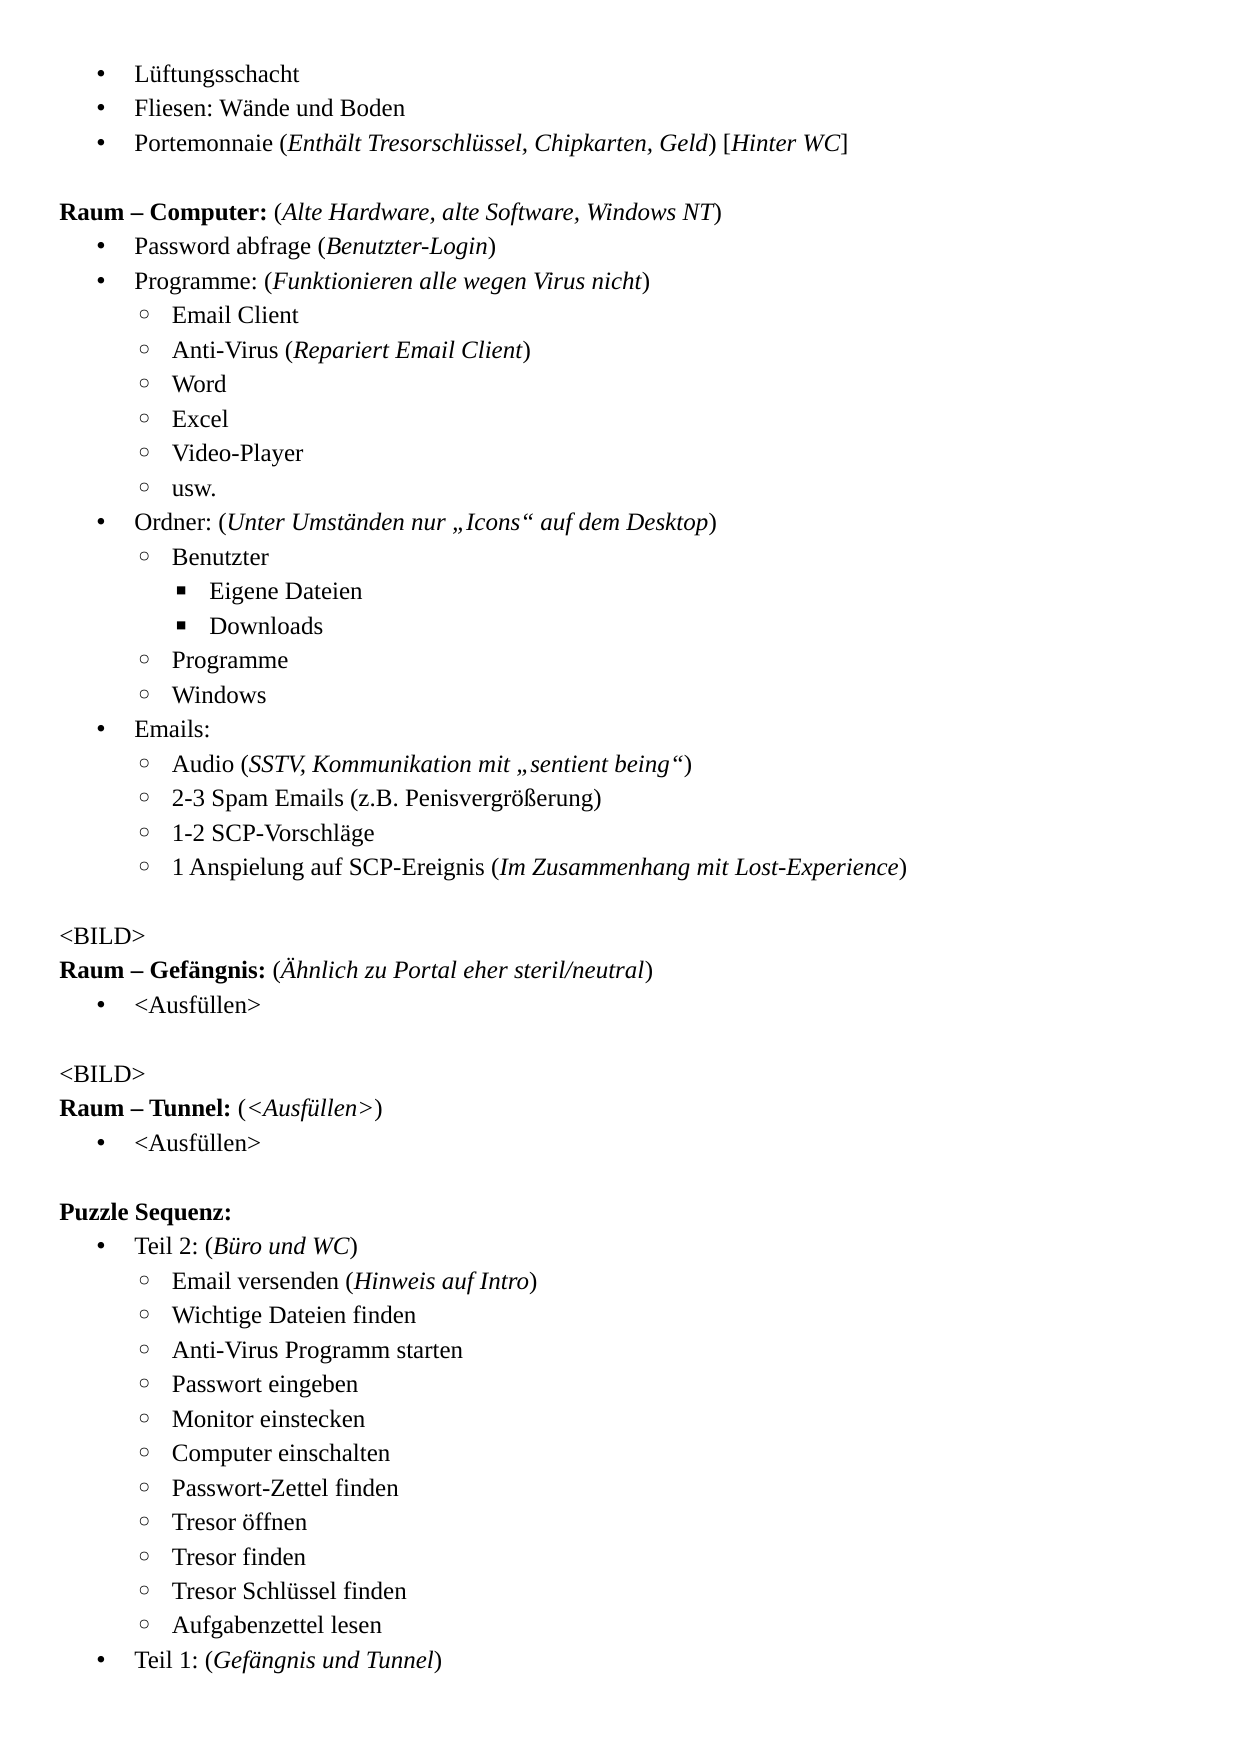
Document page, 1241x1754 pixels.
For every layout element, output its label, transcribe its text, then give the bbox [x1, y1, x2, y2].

list Aufgabenzettel lesen [134, 1611, 1181, 1639]
list Anti-Virus (Repariert Email Client) [134, 335, 1181, 364]
list Ordner: (Unter Umständen nur „Icons“ auf dem Desktop) [97, 507, 1181, 536]
text Raum – Computer: (Alte Hardware, alte Software, Windows NT) [59, 197, 1181, 226]
list usw. [134, 473, 1181, 502]
text Raum – Gefängnis: (Ähnlich zu Portal eher steril/neutral) [59, 956, 1181, 984]
list Computer einschalten [134, 1438, 1181, 1467]
list Excel [134, 404, 1181, 433]
text <BILD> [59, 921, 1181, 950]
list Lüftungsschacht [97, 59, 1181, 88]
list Teil 2: (Büro und WC) [97, 1231, 1181, 1260]
list Audio (SSTV, Kommunikation mit „sentient being“) [134, 749, 1181, 777]
list Portemonnaie (Enthält Tresorschlüssel, Chipkarten, Geld) [Hinter WC] [97, 128, 1181, 157]
list Password abfrage (Benutzter-Login) [97, 231, 1181, 260]
text <BILD> [59, 1059, 1181, 1088]
list Video-Player [134, 438, 1181, 467]
list Email versenden (Hinweis auf Intro) [134, 1266, 1181, 1294]
list Anti-Virus Programm starten [134, 1335, 1181, 1363]
list 1-2 SCP-Vorschläge [134, 818, 1181, 846]
list Email Client [134, 300, 1181, 329]
list Wichtige Dateien finden [134, 1300, 1181, 1329]
list Tresor Schlüssel finden [134, 1576, 1181, 1605]
list Passwort-Zettel finden [134, 1473, 1181, 1501]
list 1 Anspielung auf SCP-Ereignis (Im Zusammenhang mit Lost-Experience) [134, 852, 1181, 881]
list Monitor einstecken [134, 1404, 1181, 1432]
list Fliesen: Wände und Boden [97, 93, 1181, 122]
list Tresor finden [134, 1542, 1181, 1570]
list <Ausfüllen> [97, 1128, 1181, 1157]
list Benutzter [134, 542, 1181, 571]
list Downloads [172, 611, 1181, 639]
list Windows [134, 680, 1181, 708]
list Programme: (Funktionieren alle wegen Virus nicht) [97, 266, 1181, 295]
list Emails: [97, 714, 1181, 743]
list Tresor öffnen [134, 1507, 1181, 1536]
list Passwort eingeben [134, 1369, 1181, 1398]
list Word [134, 369, 1181, 398]
list Programme [134, 645, 1181, 674]
list Eigene Dateien [172, 576, 1181, 605]
list <Ausfüllen> [97, 990, 1181, 1019]
list 2-3 Spam Emails (z.B. Penisvergrößerung) [134, 783, 1181, 812]
text Puzzle Sequenz: [59, 1197, 1181, 1226]
list Teil 1: (Gefängnis und Tunnel) [97, 1645, 1181, 1674]
text Raum – Tunnel: (<Ausfüllen>) [59, 1093, 1181, 1122]
